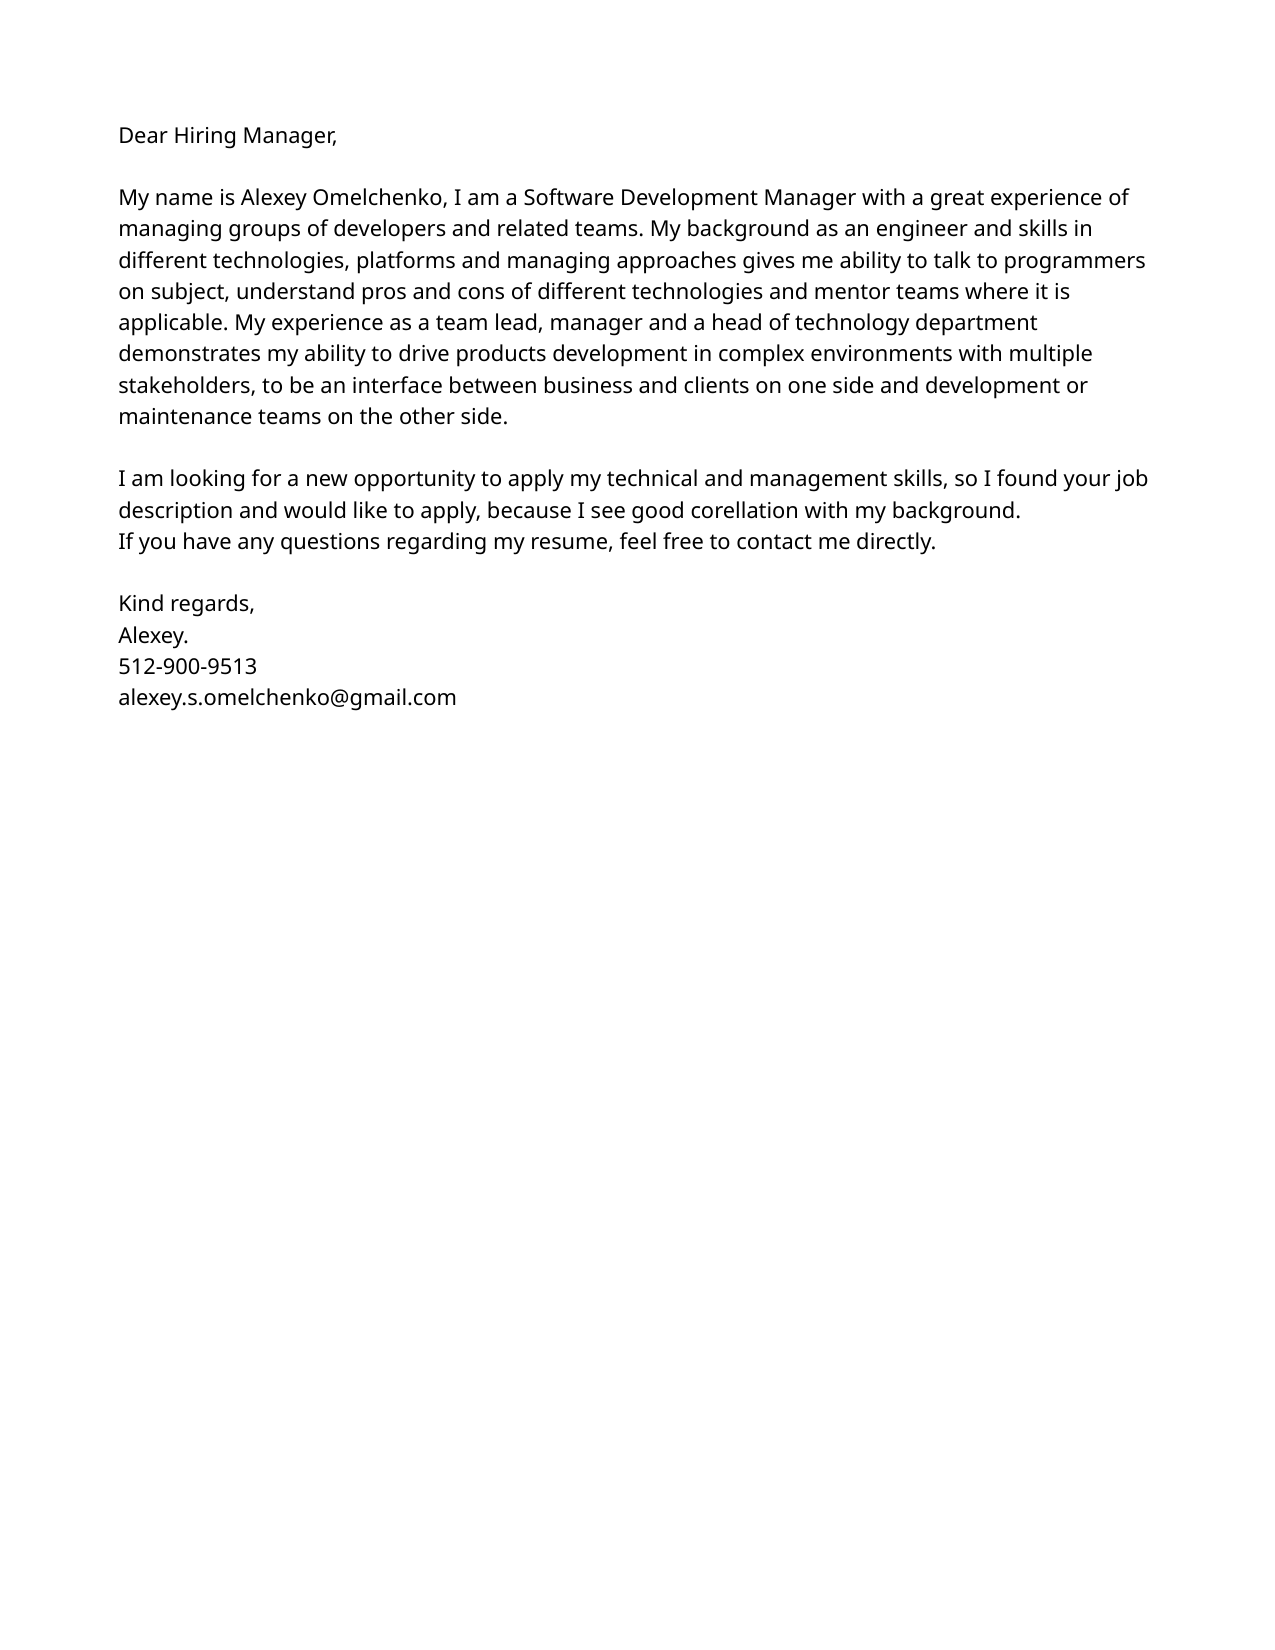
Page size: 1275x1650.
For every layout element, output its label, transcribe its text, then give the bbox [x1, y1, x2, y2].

text If you have any questions regarding my resume, feel free to contact me directly. [118, 524, 1157, 556]
text I am looking for a new opportunity to apply my technical and management skills, so I found your job description and would like to apply, because I see good corellation with my background. [118, 462, 1157, 524]
text Dear Hiring Manager, [118, 118, 1157, 149]
text alexey.s.omelchenko@gmail.com [118, 681, 1157, 712]
text Alexey. [118, 618, 1157, 649]
text 512-900-9513 [118, 649, 1157, 681]
text Kind regards, [118, 587, 1157, 618]
text My name is Alexey Omelchenko, I am a Software Development Manager with a great experience of managing groups of developers and related teams. My background as an engineer and skills in different technologies, platforms and managing approaches gives me ability to talk to programmers on subject, understand pros and cons of different technologies and mentor teams where it is applicable. My experience as a team lead, manager and a head of technology department demonstrates my ability to drive products development in complex environments with multiple stakeholders, to be an interface between business and clients on one side and development or maintenance teams on the other side. [118, 181, 1157, 431]
